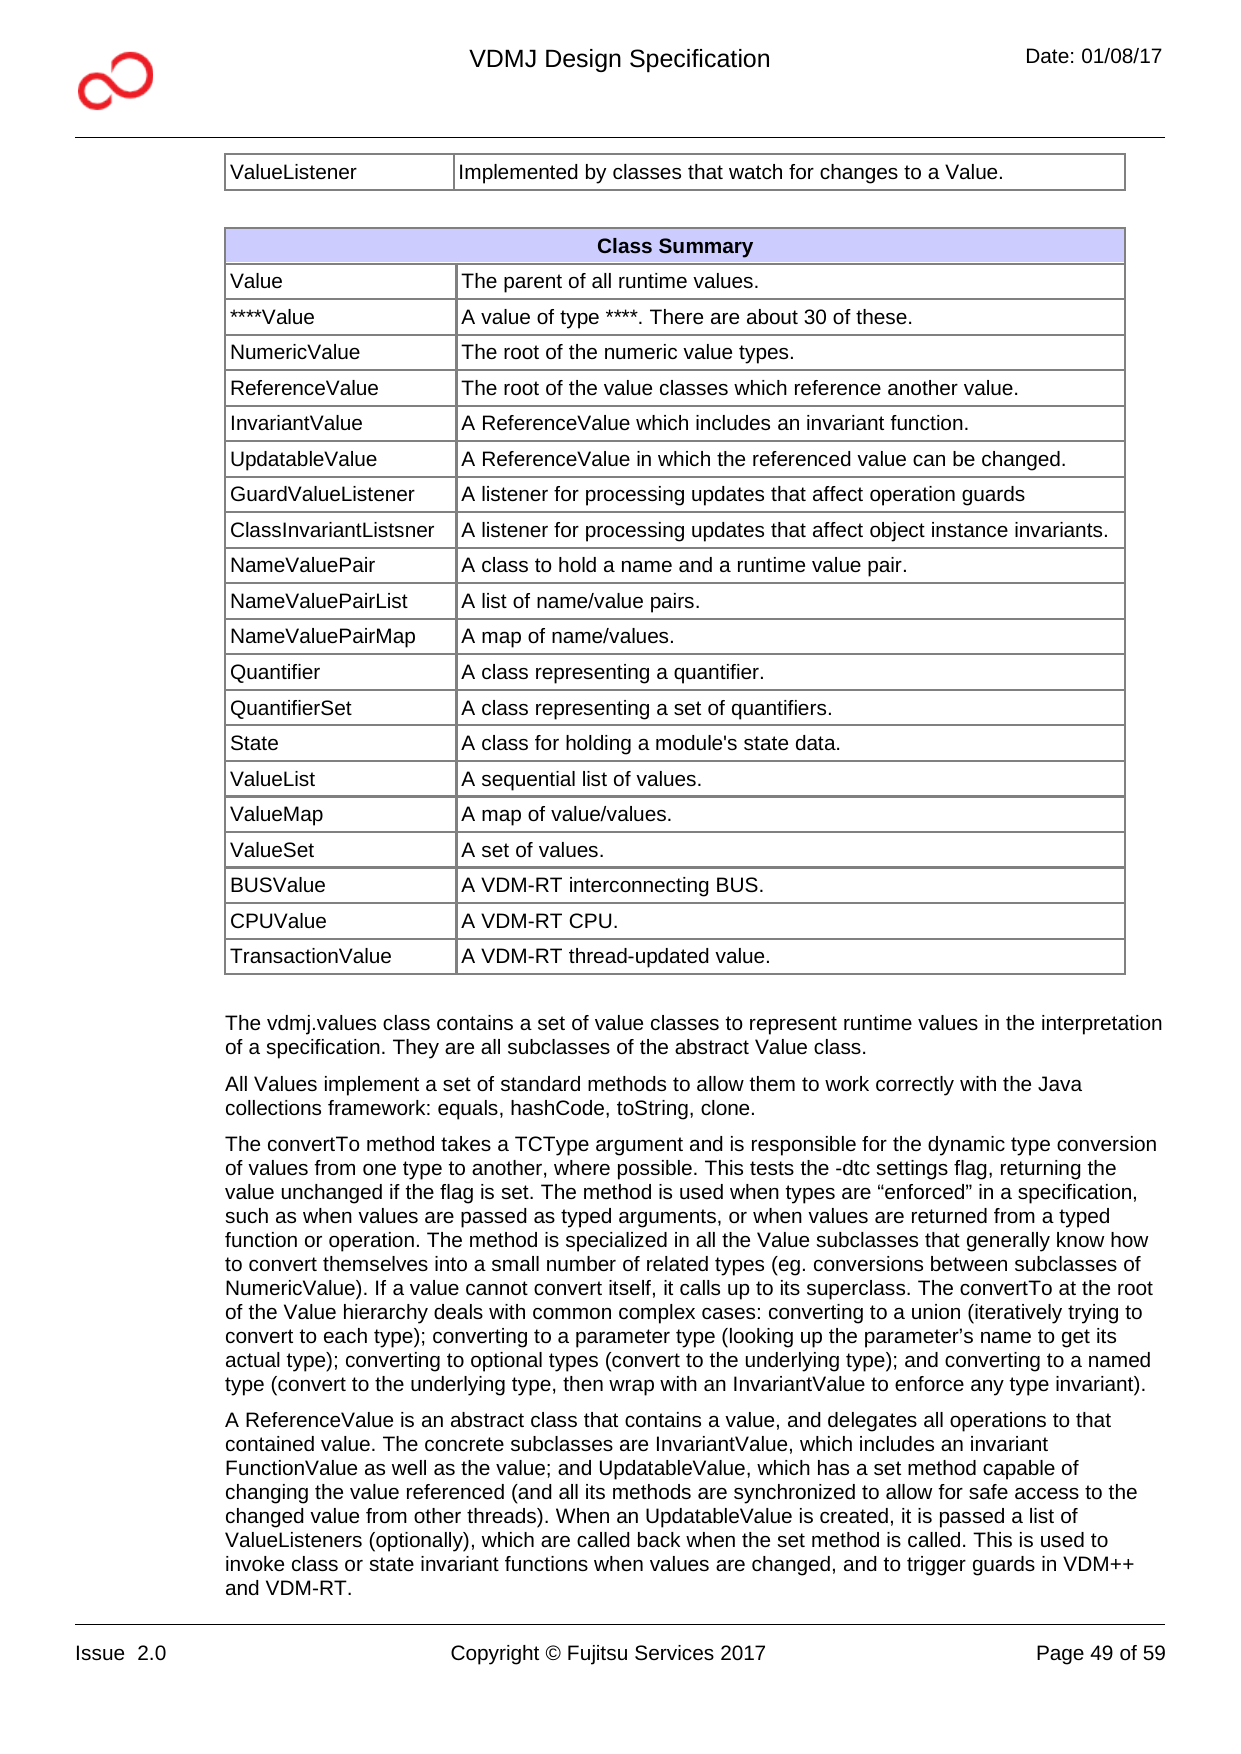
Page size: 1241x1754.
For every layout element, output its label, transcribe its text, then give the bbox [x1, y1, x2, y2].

table_cell ReferenceValue [226, 371, 455, 404]
table_cell Value [226, 265, 455, 298]
table_cell InvariantValue [226, 407, 455, 440]
table_cell A ReferenceValue in which the referenced value can be changed. [458, 442, 1124, 476]
table_cell The parent of all runtime values. [458, 265, 1124, 298]
table_cell A class for holding a module's state data. [458, 726, 1124, 760]
table_cell A ReferenceValue which includes an invariant function. [458, 407, 1124, 440]
table_header Class Summary [226, 229, 1124, 262]
table_cell A class representing a set of quantifiers. [458, 691, 1124, 724]
table_cell NameValuePairMap [226, 620, 455, 653]
table_cell A list of name/value pairs. [458, 584, 1124, 618]
table_cell NameValuePairList [226, 584, 455, 618]
table_cell UpdatableValue [226, 442, 455, 476]
table_cell CPUValue [226, 904, 455, 937]
table_cell ValueListener [226, 155, 453, 188]
text The convertTo method takes a TCType argument and is responsible for the dynamic type conversion of values from one type to another, where possible. This tests the -dtc settings flag, returning the value unchanged if the flag is set. The method is used when types are “enforced” in a specification, such as when values are passed as typed arguments, or when values are returned from a typed function or operation. The method is specialized in all the Value subclasses that generally know how to convert themselves into a small number of related types (eg. conversions between subclasses of NumericValue). If a value cannot convert itself, it calls up to its superclass. The convertTo at the root of the Value hierarchy deals with common complex cases: converting to a union (iteratively trying to convert to each type); converting to a parameter type (looking up the parameter’s name to get its actual type); converting to optional types (convert to the underlying type); and converting to a named type (convert to the underlying type, then wrap with an InvariantValue to enforce any type invariant). [225, 1132, 1165, 1396]
table_cell ValueList [226, 762, 455, 795]
table_cell ValueSet [226, 833, 455, 866]
table_cell BUSValue [226, 869, 455, 902]
table_cell A set of values. [458, 833, 1124, 866]
table_cell GuardValueListener [226, 478, 455, 511]
table_cell ****Value [226, 300, 455, 333]
table_cell A value of type ****. There are about 30 of these. [458, 300, 1124, 333]
table_cell A class to hold a name and a runtime value pair. [458, 549, 1124, 582]
picture [78, 44, 153, 120]
table_cell A map of name/values. [458, 620, 1124, 653]
table_cell State [226, 726, 455, 760]
table_cell TransactionValue [226, 940, 455, 973]
text All Values implement a set of standard methods to allow them to work correctly with the Java collections framework: equals, hashCode, toString, clone. [225, 1072, 1165, 1120]
table_cell NameValuePair [226, 549, 455, 582]
table_cell A listener for processing updates that affect operation guards [458, 478, 1124, 511]
table_cell The root of the value classes which reference another value. [458, 371, 1124, 404]
table_cell ValueMap [226, 798, 455, 831]
table_cell A class representing a quantifier. [458, 655, 1124, 689]
table_cell A VDM-RT thread-updated value. [458, 940, 1124, 973]
table_cell A VDM-RT interconnecting BUS. [458, 869, 1124, 902]
table_cell A sequential list of values. [458, 762, 1124, 795]
text The vdmj.values class contains a set of value classes to represent runtime values in the interpretation of a specification. They are all subclasses of the abstract Value class. [225, 1011, 1165, 1059]
table_cell NumericValue [226, 336, 455, 369]
table_cell The root of the numeric value types. [458, 336, 1124, 369]
table_cell A VDM-RT CPU. [458, 904, 1124, 937]
text A ReferenceValue is an abstract class that contains a value, and delegates all operations to that contained value. The concrete subclasses are InvariantValue, which includes an invariant FunctionValue as well as the value; and UpdatableValue, which has a set method capable of changing the value referenced (and all its methods are synchronized to allow for safe access to the changed value from other threads). When an UpdatableValue is created, it is passed a list of ValueListeners (optionally), which are called back when the set method is called. This is used to invoke class or state invariant functions when values are changed, and to trigger guards in VDM++ and VDM-RT. [225, 1408, 1165, 1600]
table_cell ClassInvariantListsner [226, 513, 455, 547]
table_cell QuantifierSet [226, 691, 455, 724]
table_cell A listener for processing updates that affect object instance invariants. [458, 513, 1124, 547]
table_cell Quantifier [226, 655, 455, 689]
table_cell Implemented by classes that watch for changes to a Value. [455, 155, 1124, 188]
table_cell A map of value/values. [458, 798, 1124, 831]
